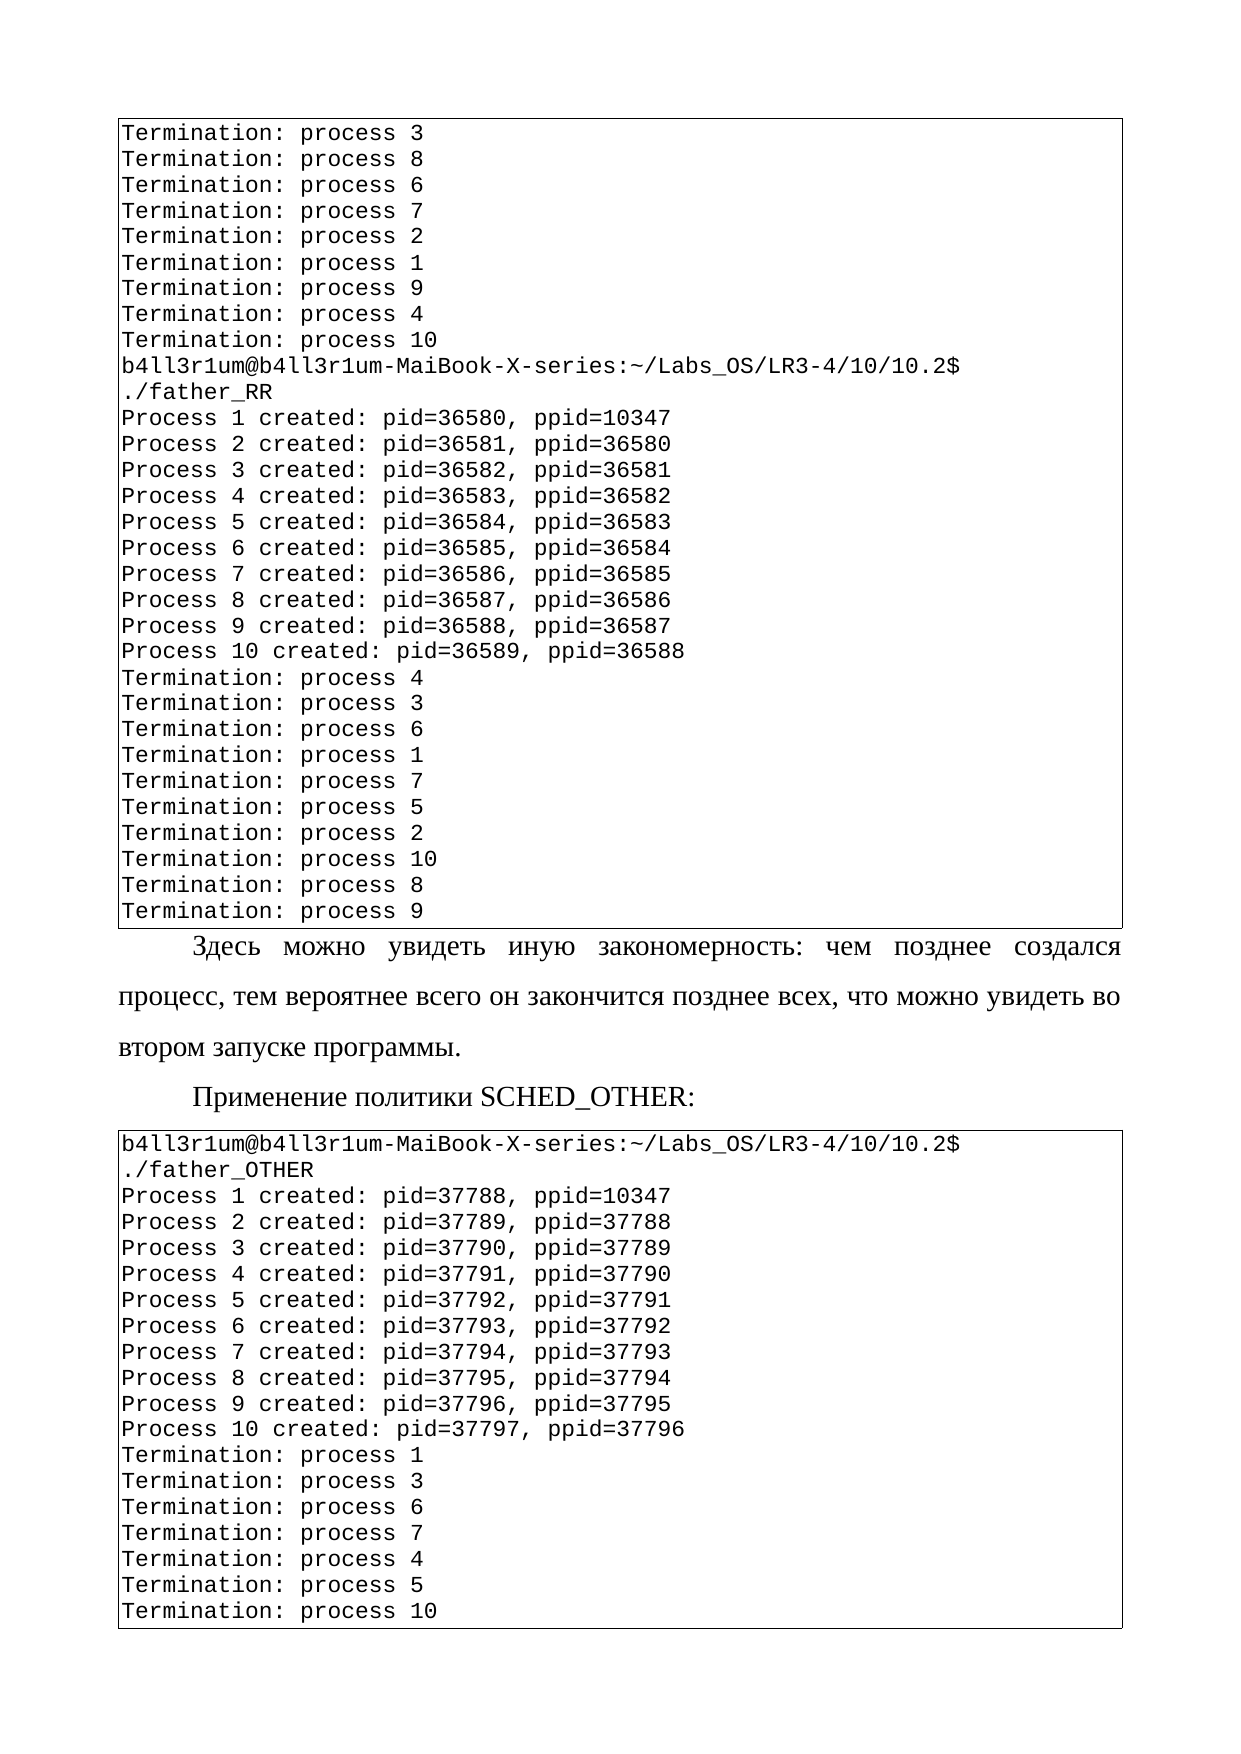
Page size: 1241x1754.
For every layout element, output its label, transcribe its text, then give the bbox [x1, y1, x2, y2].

text Termination: process 1 [119, 741, 1122, 767]
text Process 9 created: pid=36588, ppid=36587 [119, 611, 1122, 637]
text Process 5 created: pid=36584, ppid=36583 [119, 507, 1122, 533]
text Termination: process 7 [119, 767, 1122, 792]
text Process 8 created: pid=37795, ppid=37794 [119, 1363, 1122, 1389]
text Termination: process 5 [119, 792, 1122, 818]
text Process 10 created: pid=37797, ppid=37796 [119, 1415, 1122, 1441]
text Termination: process 1 [119, 248, 1122, 274]
text Termination: process 10 [119, 844, 1122, 870]
text b4ll3r1um@b4ll3r1um-MaiBook-X-series:~/Labs_OS/LR3-4/10/10.2$ ./father_RR [119, 352, 1122, 403]
text Termination: process 7 [119, 196, 1122, 222]
text Termination: process 3 [119, 1467, 1122, 1493]
text b4ll3r1um@b4ll3r1um-MaiBook-X-series:~/Labs_OS/LR3-4/10/10.2$ ./father_OTHER [119, 1131, 1122, 1181]
text Process 7 created: pid=36586, ppid=36585 [119, 559, 1122, 585]
text Termination: process 6 [119, 170, 1122, 196]
text Process 4 created: pid=36583, ppid=36582 [119, 481, 1122, 507]
text Termination: process 10 [119, 1596, 1122, 1628]
text Termination: process 4 [119, 663, 1122, 689]
text Termination: process 9 [119, 896, 1122, 928]
text Process 6 created: pid=37793, ppid=37792 [119, 1311, 1122, 1337]
text Termination: process 3 [119, 119, 1122, 144]
text Termination: process 2 [119, 222, 1122, 248]
text Process 9 created: pid=37796, ppid=37795 [119, 1389, 1122, 1415]
text Process 3 created: pid=36582, ppid=36581 [119, 455, 1122, 481]
text Termination: process 3 [119, 689, 1122, 715]
text Termination: process 8 [119, 870, 1122, 896]
text Termination: process 5 [119, 1570, 1122, 1596]
text Здесь можно увидеть иную закономерность: чем позднее создался процесс, тем вероятнее всего он закончится позднее всех, что можно увидеть во втором запуске программы. [118, 929, 1122, 1062]
text Process 4 created: pid=37791, ppid=37790 [119, 1259, 1122, 1285]
text Process 6 created: pid=36585, ppid=36584 [119, 533, 1122, 559]
text Termination: process 1 [119, 1441, 1122, 1467]
text Process 7 created: pid=37794, ppid=37793 [119, 1337, 1122, 1363]
text Process 8 created: pid=36587, ppid=36586 [119, 585, 1122, 611]
text Process 2 created: pid=36581, ppid=36580 [119, 429, 1122, 455]
text Termination: process 6 [119, 1493, 1122, 1518]
text Process 2 created: pid=37789, ppid=37788 [119, 1207, 1122, 1233]
text Termination: process 7 [119, 1518, 1122, 1544]
text Process 1 created: pid=37788, ppid=10347 [119, 1181, 1122, 1207]
text Termination: process 2 [119, 818, 1122, 844]
text Termination: process 10 [119, 326, 1122, 352]
text Termination: process 4 [119, 300, 1122, 326]
text Termination: process 9 [119, 274, 1122, 300]
text Termination: process 4 [119, 1544, 1122, 1570]
text Process 10 created: pid=36589, ppid=36588 [119, 637, 1122, 663]
text Process 1 created: pid=36580, ppid=10347 [119, 403, 1122, 429]
text Process 5 created: pid=37792, ppid=37791 [119, 1285, 1122, 1311]
text Применение политики SCHED_OTHER: [118, 1079, 1122, 1113]
text Termination: process 8 [119, 144, 1122, 170]
text Process 3 created: pid=37790, ppid=37789 [119, 1233, 1122, 1259]
text Termination: process 6 [119, 715, 1122, 741]
